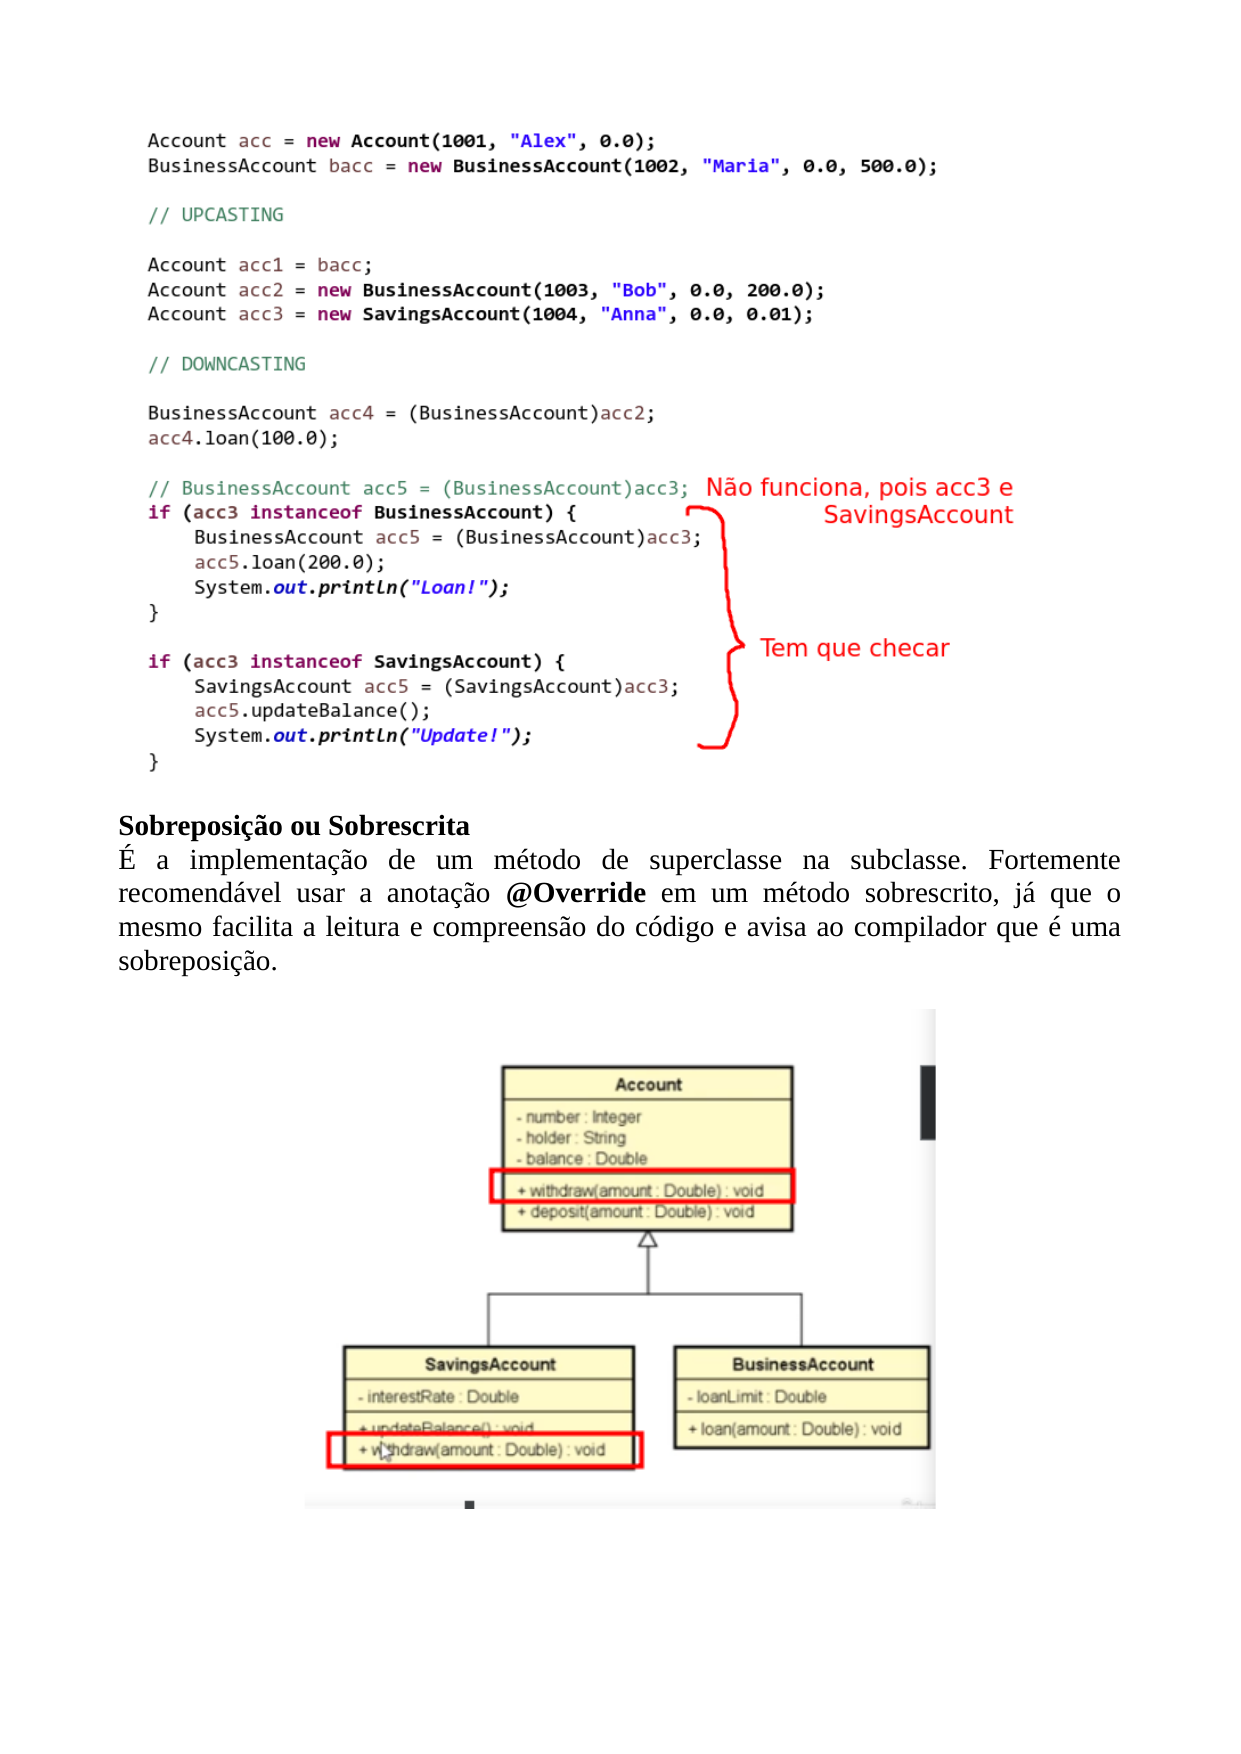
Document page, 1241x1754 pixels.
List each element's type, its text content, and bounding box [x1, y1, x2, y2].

text É a implementação de um método de superclasse na subclasse. Fortemente recomendável usar a anotação @Override em um método sobrescrito, já que o mesmo facilita a leitura e compreensão do código e avisa ao compilador que é uma sobreposição. [118, 842, 1122, 976]
picture [304, 1009, 936, 1509]
picture [118, 121, 1123, 775]
text Sobreposição ou Sobrescrita [118, 808, 1122, 842]
